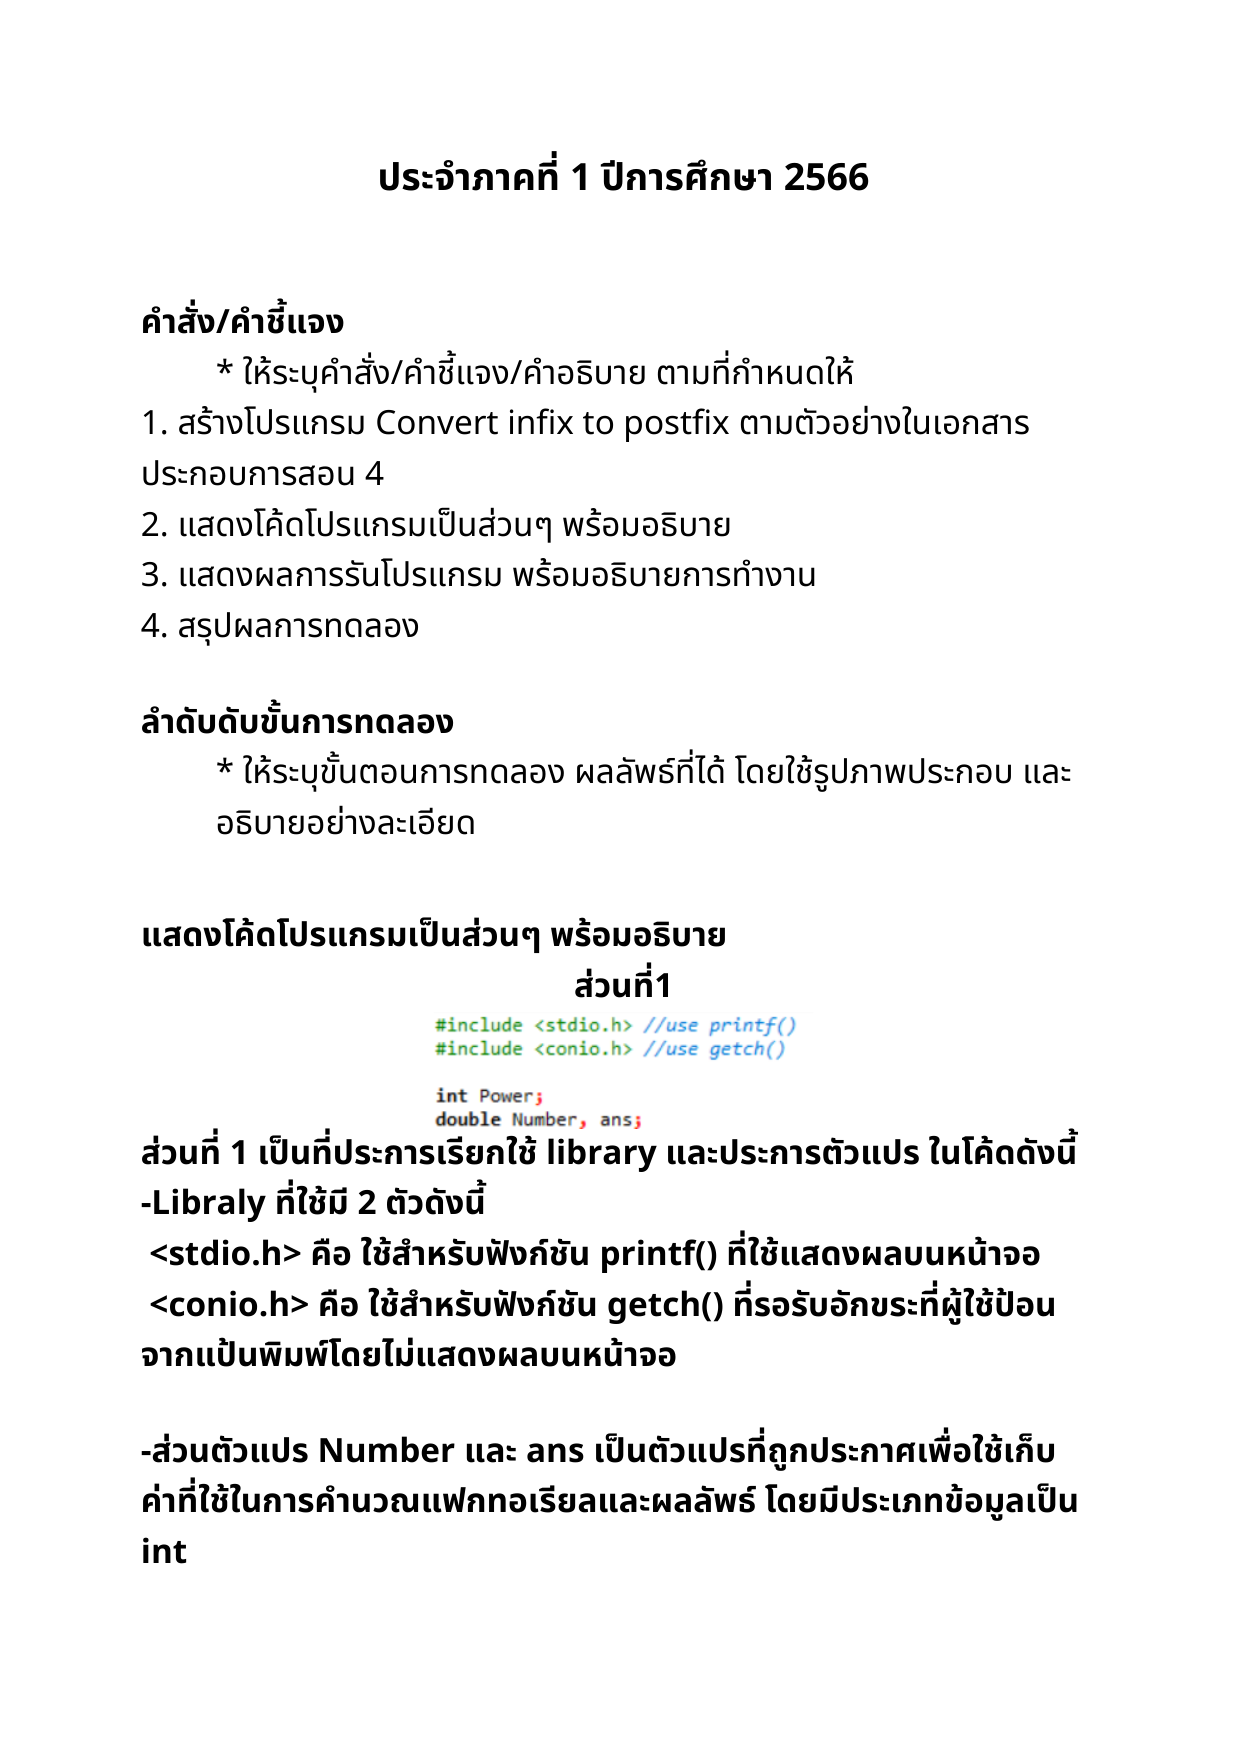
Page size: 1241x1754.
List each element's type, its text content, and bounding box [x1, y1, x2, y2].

text -Libraly ที่ใช้มี 2 ตัวดังนี้ [141, 1179, 1106, 1230]
text ส่วนที่ 1 เป็นที่ประการเรียกใช้ library และประการตัวแปร ในโค้ดดังนี้ [141, 1128, 1106, 1179]
text 4. สรุปผลการทดลอง [141, 602, 1106, 652]
text คำสั่ง/คำชี้แจง [141, 298, 1106, 348]
text <stdio.h> คือ ใช้สำหรับฟังก์ชัน printf() ที่ใช้แสดงผลบนหน้าจอ [141, 1230, 1106, 1280]
text ประจำภาคที่ 1 ปีการศึกษา 2566 [141, 150, 1106, 207]
text 2. แสดงโค้ดโปรแกรมเป็นส่วนๆ พร้อมอธิบาย [141, 500, 1106, 551]
text 3. แสดงผลการรันโปรแกรม พร้อมอธิบายการทำงาน [141, 551, 1106, 602]
text * ให้ระบุขั้นตอนการทดลอง ผลลัพธ์ที่ได้ โดยใช้รูปภาพประกอบ และอธิบายอย่างละเอียด [216, 748, 1106, 849]
text * ให้ระบุคำสั่ง/คำชี้แจง/คำอธิบาย ตามที่กำหนดให้ [141, 348, 1106, 399]
text ส่วนที่1 [141, 962, 1106, 1012]
text <conio.h> คือ ใช้สำหรับฟังก์ชัน getch() ที่รอรับอักขระที่ผู้ใช้ป้อนจากแป้นพิมพ์โดยไม่แสดงผลบนหน้าจอ [141, 1280, 1106, 1381]
text แสดงโค้ดโปรแกรมเป็นส่วนๆ พร้อมอธิบาย [141, 911, 1106, 962]
text -ส่วนตัวแปร Number และ ans เป็นตัวแปรที่ถูกประกาศเพื่อใช้เก็บค่าที่ใช้ในการคำนวณแฟกทอเรียลและผลลัพธ์ โดยมีประเภทข้อมูลเป็น int [141, 1427, 1106, 1573]
text 1. สร้างโปรแกรม Convert infix to postfix ตามตัวอย่างในเอกสารประกอบการสอน 4 [141, 399, 1106, 500]
text ลำดับดับขั้นการทดลอง [141, 698, 1106, 748]
